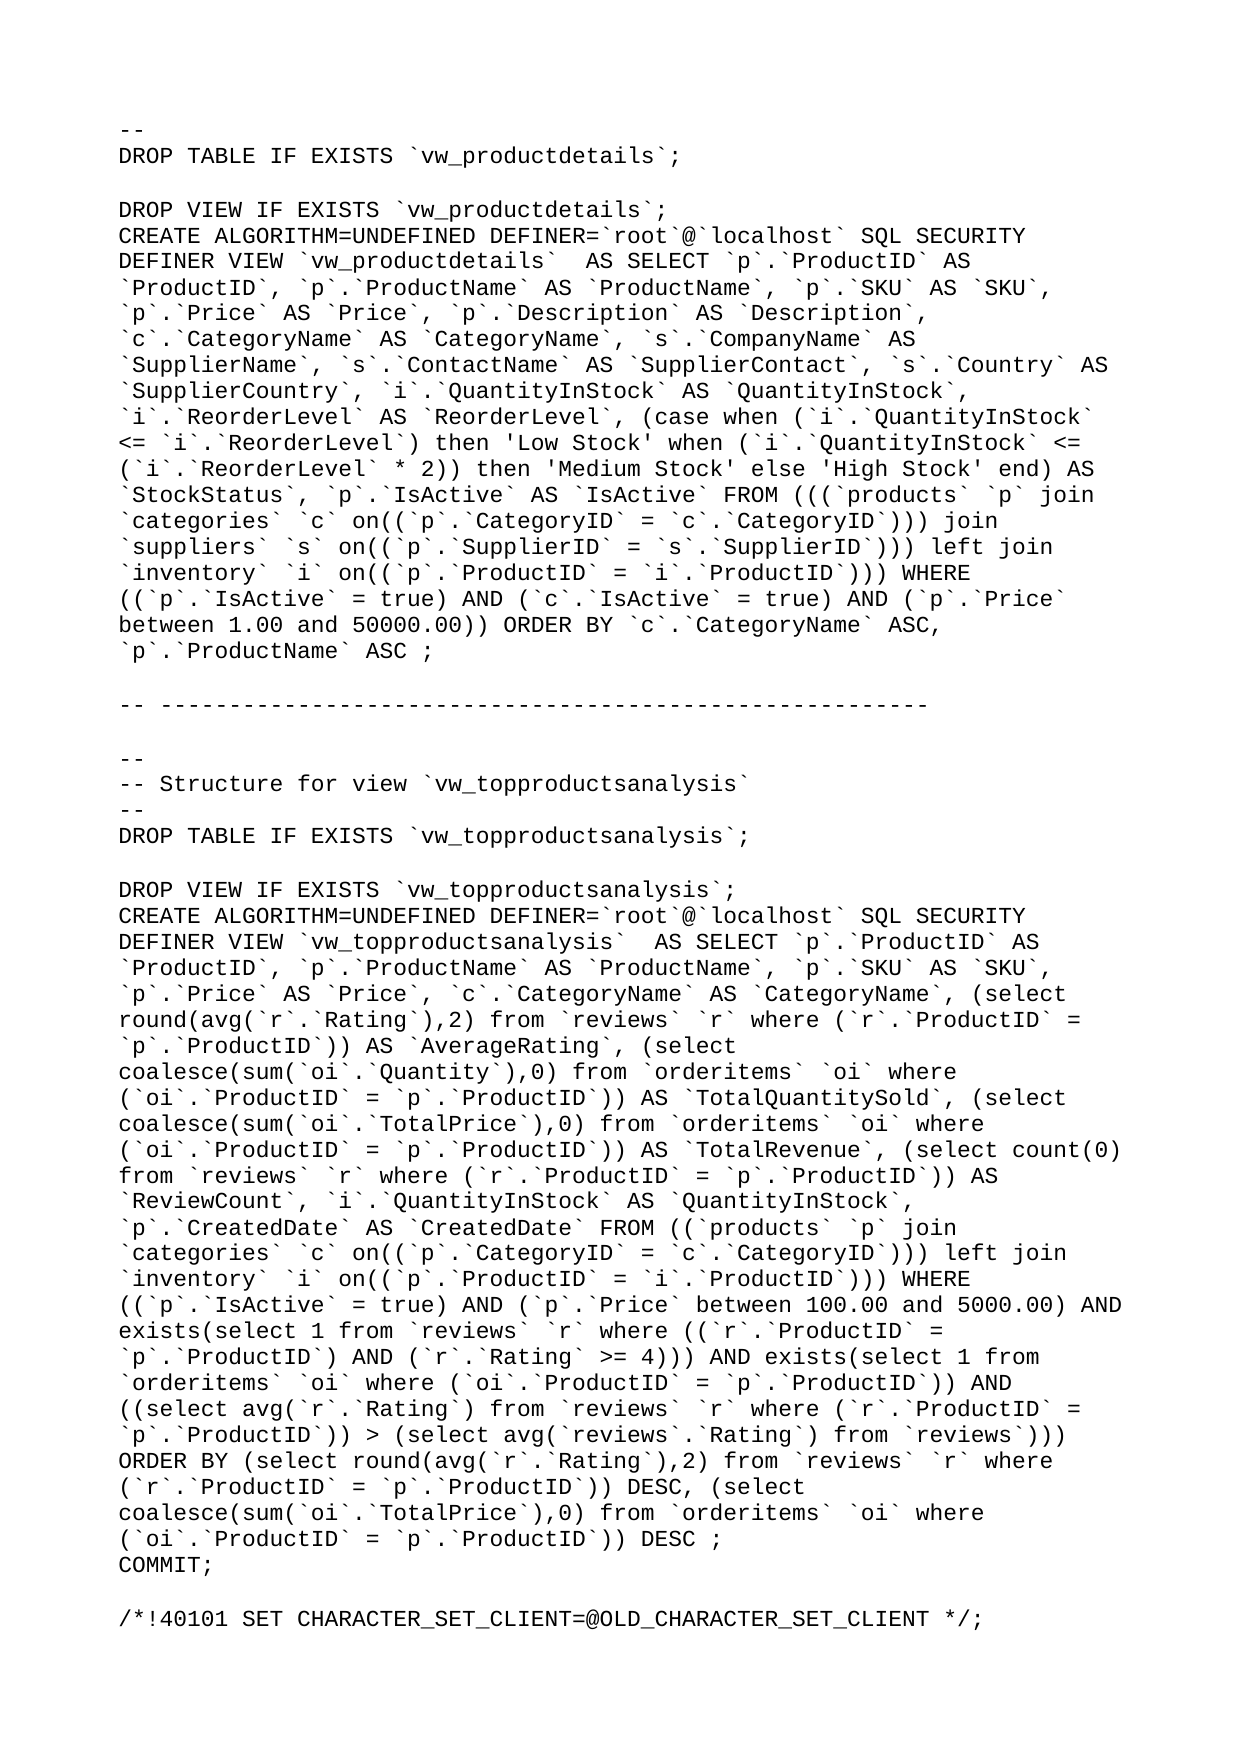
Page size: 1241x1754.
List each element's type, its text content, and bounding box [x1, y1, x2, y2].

text -- Structure for view `vw_topproductsanalysis` [118, 773, 1122, 799]
text -- [118, 747, 1122, 773]
text -- [118, 799, 1122, 825]
text CREATE ALGORITHM=UNDEFINED DEFINER=`root`@`localhost` SQL SECURITY DEFINER VIEW `vw_productdetails` AS SELECT `p`.`ProductID` AS `ProductID`, `p`.`ProductName` AS `ProductName`, `p`.`SKU` AS `SKU`, `p`.`Price` AS `Price`, `p`.`Description` AS `Description`, `c`.`CategoryName` AS `CategoryName`, `s`.`CompanyName` AS `SupplierName`, `s`.`ContactName` AS `SupplierContact`, `s`.`Country` AS `SupplierCountry`, `i`.`QuantityInStock` AS `QuantityInStock`, `i`.`ReorderLevel` AS `ReorderLevel`, (case when (`i`.`QuantityInStock` <= `i`.`ReorderLevel`) then 'Low Stock' when (`i`.`QuantityInStock` <= (`i`.`ReorderLevel` * 2)) then 'Medium Stock' else 'High Stock' end) AS `StockStatus`, `p`.`IsActive` AS `IsActive` FROM (((`products` `p` join `categories` `c` on((`p`.`CategoryID` = `c`.`CategoryID`))) join `suppliers` `s` on((`p`.`SupplierID` = `s`.`SupplierID`))) left join `inventory` `i` on((`p`.`ProductID` = `i`.`ProductID`))) WHERE ((`p`.`IsActive` = true) AND (`c`.`IsActive` = true) AND (`p`.`Price` between 1.00 and 50000.00)) ORDER BY `c`.`CategoryName` ASC, `p`.`ProductName` ASC ; [118, 224, 1122, 665]
text DROP TABLE IF EXISTS `vw_topproductsanalysis`; [118, 825, 1122, 851]
text DROP VIEW IF EXISTS `vw_topproductsanalysis`; [118, 879, 1122, 904]
text CREATE ALGORITHM=UNDEFINED DEFINER=`root`@`localhost` SQL SECURITY DEFINER VIEW `vw_topproductsanalysis` AS SELECT `p`.`ProductID` AS `ProductID`, `p`.`ProductName` AS `ProductName`, `p`.`SKU` AS `SKU`, `p`.`Price` AS `Price`, `c`.`CategoryName` AS `CategoryName`, (select round(avg(`r`.`Rating`),2) from `reviews` `r` where (`r`.`ProductID` = `p`.`ProductID`)) AS `AverageRating`, (select coalesce(sum(`oi`.`Quantity`),0) from `orderitems` `oi` where (`oi`.`ProductID` = `p`.`ProductID`)) AS `TotalQuantitySold`, (select coalesce(sum(`oi`.`TotalPrice`),0) from `orderitems` `oi` where (`oi`.`ProductID` = `p`.`ProductID`)) AS `TotalRevenue`, (select count(0) from `reviews` `r` where (`r`.`ProductID` = `p`.`ProductID`)) AS `ReviewCount`, `i`.`QuantityInStock` AS `QuantityInStock`, `p`.`CreatedDate` AS `CreatedDate` FROM ((`products` `p` join `categories` `c` on((`p`.`CategoryID` = `c`.`CategoryID`))) left join `inventory` `i` on((`p`.`ProductID` = `i`.`ProductID`))) WHERE ((`p`.`IsActive` = true) AND (`p`.`Price` between 100.00 and 5000.00) AND exists(select 1 from `reviews` `r` where ((`r`.`ProductID` = `p`.`ProductID`) AND (`r`.`Rating` >= 4))) AND exists(select 1 from `orderitems` `oi` where (`oi`.`ProductID` = `p`.`ProductID`)) AND ((select avg(`r`.`Rating`) from `reviews` `r` where (`r`.`ProductID` = `p`.`ProductID`)) > (select avg(`reviews`.`Rating`) from `reviews`))) ORDER BY (select round(avg(`r`.`Rating`),2) from `reviews` `r` where (`r`.`ProductID` = `p`.`ProductID`)) DESC, (select coalesce(sum(`oi`.`TotalPrice`),0) from `orderitems` `oi` where (`oi`.`ProductID` = `p`.`ProductID`)) DESC ; [118, 904, 1122, 1553]
text -- -------------------------------------------------------- [118, 693, 1122, 719]
text /*!40101 SET CHARACTER_SET_CLIENT=@OLD_CHARACTER_SET_CLIENT */; [118, 1607, 1122, 1633]
text -- [118, 118, 1122, 144]
text DROP VIEW IF EXISTS `vw_productdetails`; [118, 198, 1122, 224]
text DROP TABLE IF EXISTS `vw_productdetails`; [118, 144, 1122, 170]
text COMMIT; [118, 1553, 1122, 1579]
